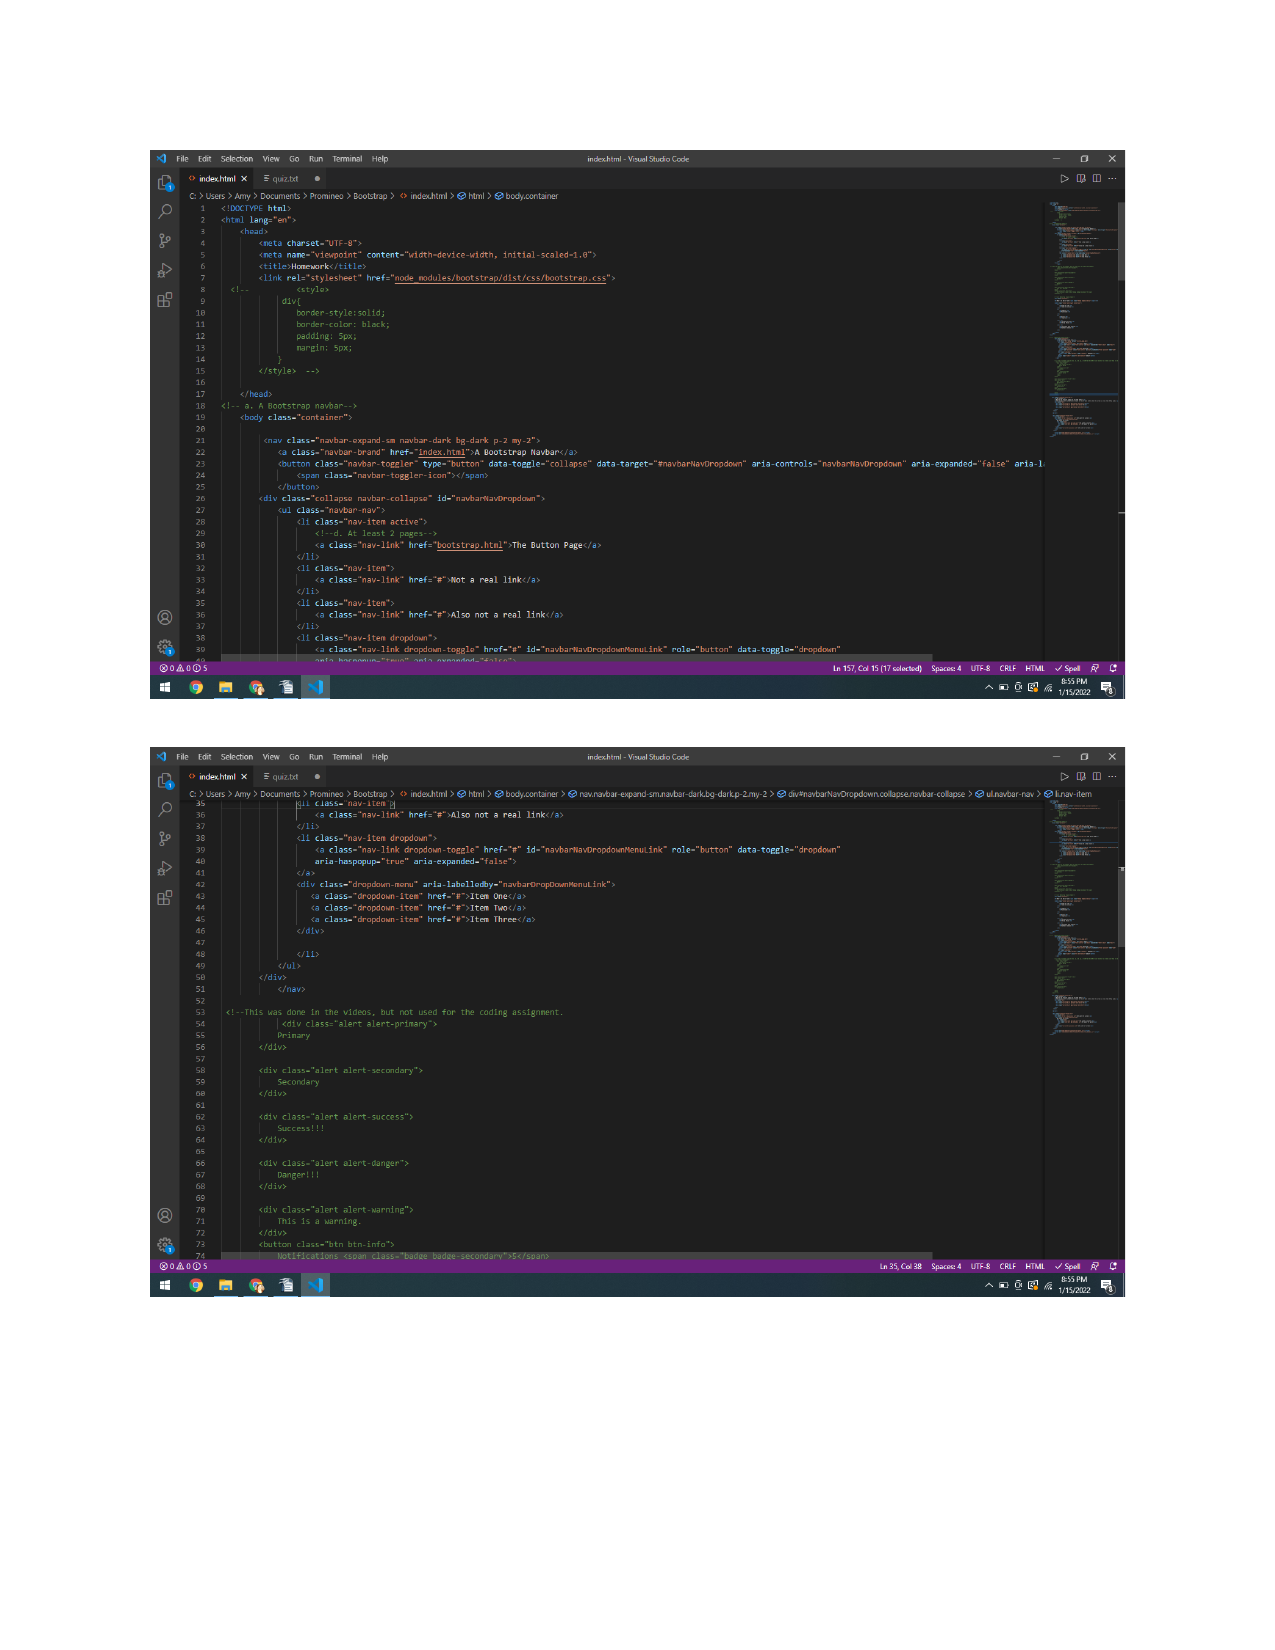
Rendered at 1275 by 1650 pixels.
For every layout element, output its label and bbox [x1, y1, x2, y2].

picture [150, 150, 1125, 699]
picture [150, 747, 1125, 1297]
